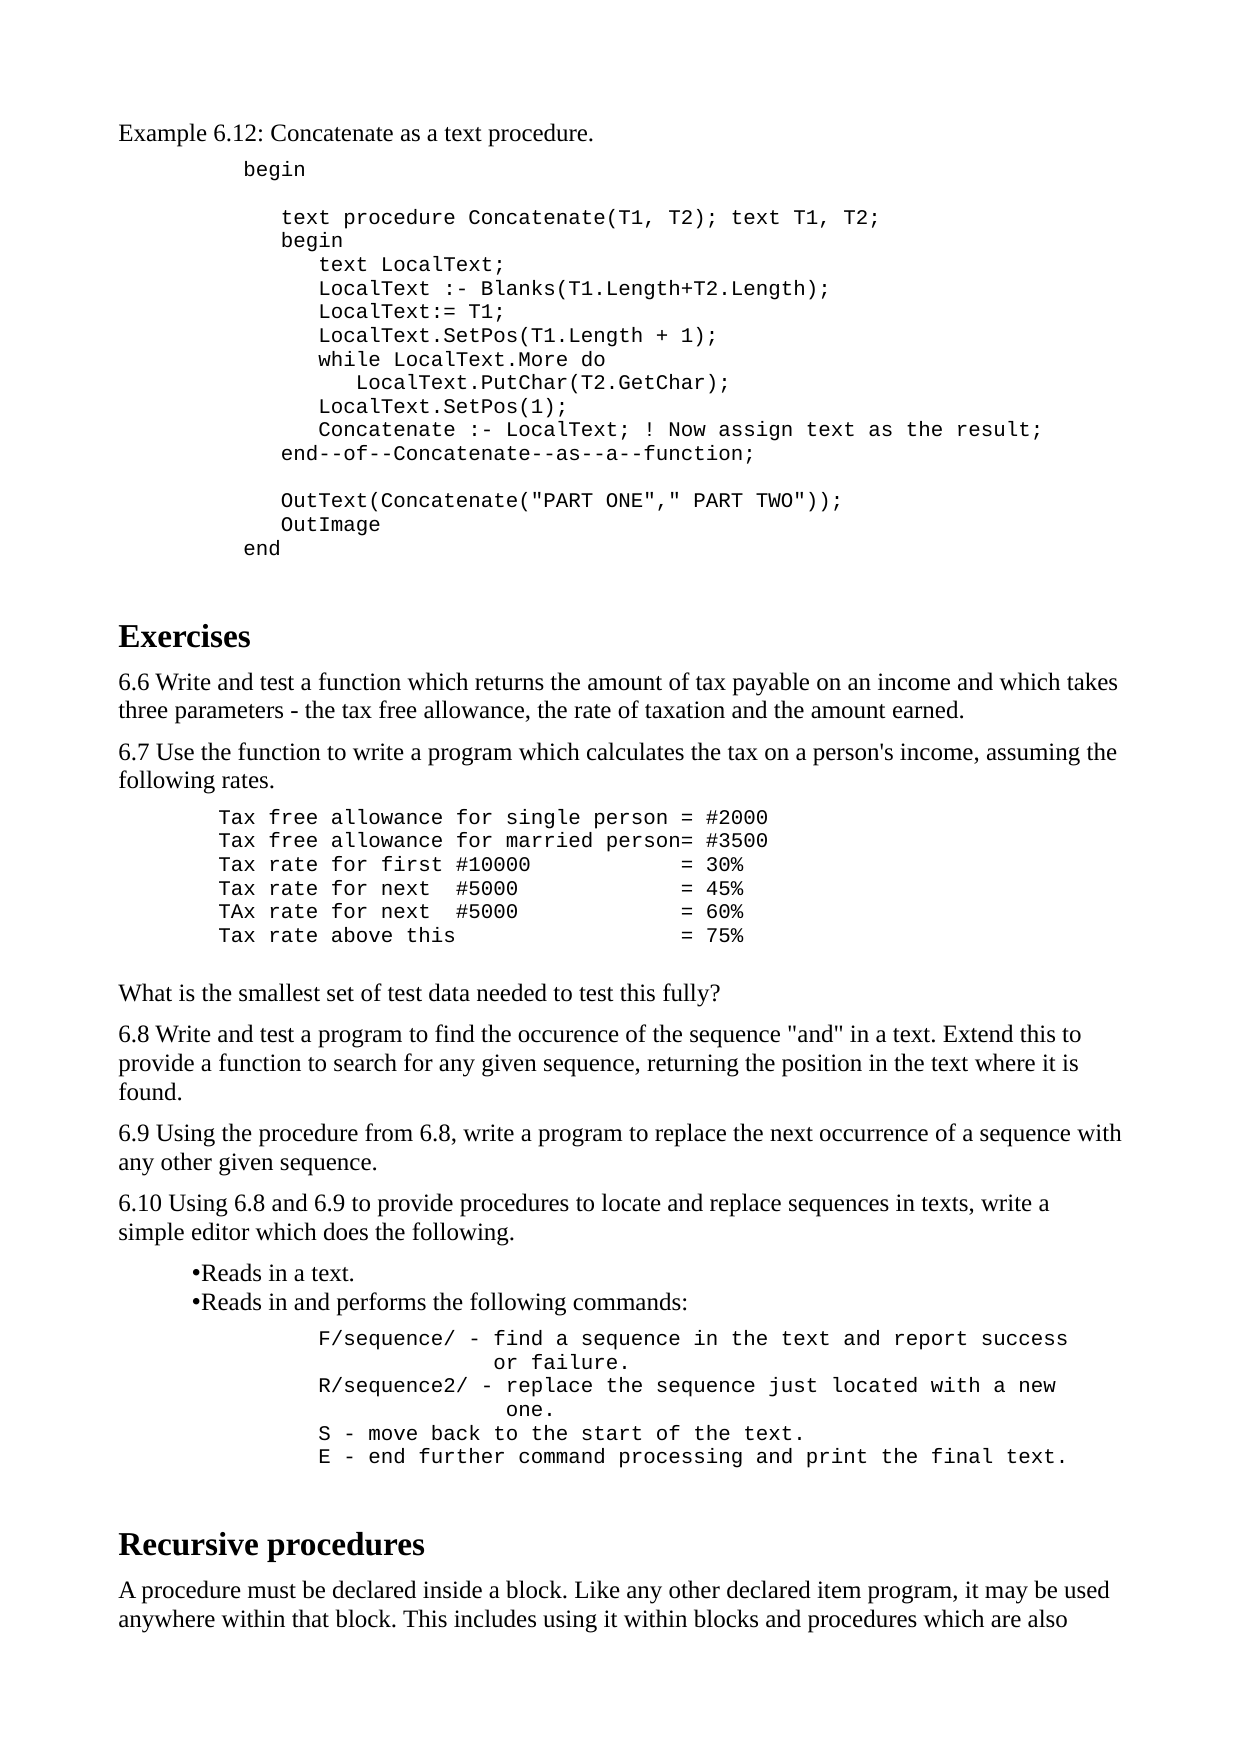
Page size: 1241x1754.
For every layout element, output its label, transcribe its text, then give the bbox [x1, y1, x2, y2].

subtitle Exercises [118, 616, 1122, 654]
text begin [118, 159, 1122, 183]
text one. [118, 1399, 1122, 1423]
subtitle Recursive procedures [118, 1524, 1122, 1563]
text 6.9 Using the procedure from 6.8, write a program to replace the next occurrence of a sequence with any other given sequence. [118, 1118, 1122, 1176]
text TAx rate for next #5000 = 60% [118, 901, 1122, 925]
text while LocalText.More do [118, 348, 1122, 372]
text What is the smallest set of test data needed to test this fully? [118, 978, 1122, 1007]
text end--of--Concatenate--as--a--function; [118, 443, 1122, 467]
text Tax free allowance for single person = #2000 [118, 807, 1122, 830]
text Tax rate above this = 75% [118, 925, 1122, 948]
text begin [118, 230, 1122, 254]
text or failure. [118, 1352, 1122, 1375]
text 6.8 Write and test a program to find the occurence of the sequence "and" in a text. Extend this to provide a function to search for any given sequence, returning the position in the text where it is found. [118, 1019, 1122, 1106]
text A procedure must be declared inside a block. Like any other declared item program, it may be used anywhere within that block. This includes using it within blocks and procedures which are also [118, 1575, 1122, 1633]
list Reads in and performs the following commands: [118, 1287, 1122, 1316]
text 6.6 Write and test a function which returns the amount of tax payable on an income and which takes three parameters - the tax free allowance, the rate of taxation and the amount earned. [118, 667, 1122, 724]
list Reads in a text. [118, 1258, 1122, 1287]
text LocalText :- Blanks(T1.Length+T2.Length); [118, 278, 1122, 301]
text LocalText:= T1; [118, 301, 1122, 325]
text text procedure Concatenate(T1, T2); text T1, T2; [118, 207, 1122, 230]
text Tax free allowance for married person= #3500 [118, 830, 1122, 854]
text R/sequence2/ - replace the sequence just located with a new [118, 1375, 1122, 1399]
text text LocalText; [118, 254, 1122, 278]
text Example 6.12: Concatenate as a text procedure. [118, 118, 1122, 147]
text 6.7 Use the function to write a program which calculates the tax on a person's income, assuming the following rates. [118, 737, 1122, 794]
text Tax rate for first #10000 = 30% [118, 854, 1122, 878]
text Concatenate :- LocalText; ! Now assign text as the result; [118, 419, 1122, 443]
text end [118, 538, 1122, 561]
text LocalText.SetPos(1); [118, 396, 1122, 419]
text S - move back to the start of the text. [118, 1423, 1122, 1446]
text OutImage [118, 514, 1122, 538]
text Tax rate for next #5000 = 45% [118, 878, 1122, 901]
text F/sequence/ - find a sequence in the text and report success [118, 1328, 1122, 1352]
text OutText(Concatenate("PART ONE"," PART TWO")); [118, 490, 1122, 514]
text LocalText.SetPos(T1.Length + 1); [118, 325, 1122, 348]
text 6.10 Using 6.8 and 6.9 to provide procedures to locate and replace sequences in texts, write a simple editor which does the following. [118, 1188, 1122, 1246]
text LocalText.PutChar(T2.GetChar); [118, 372, 1122, 396]
text E - end further command processing and print the final text. [118, 1446, 1122, 1470]
